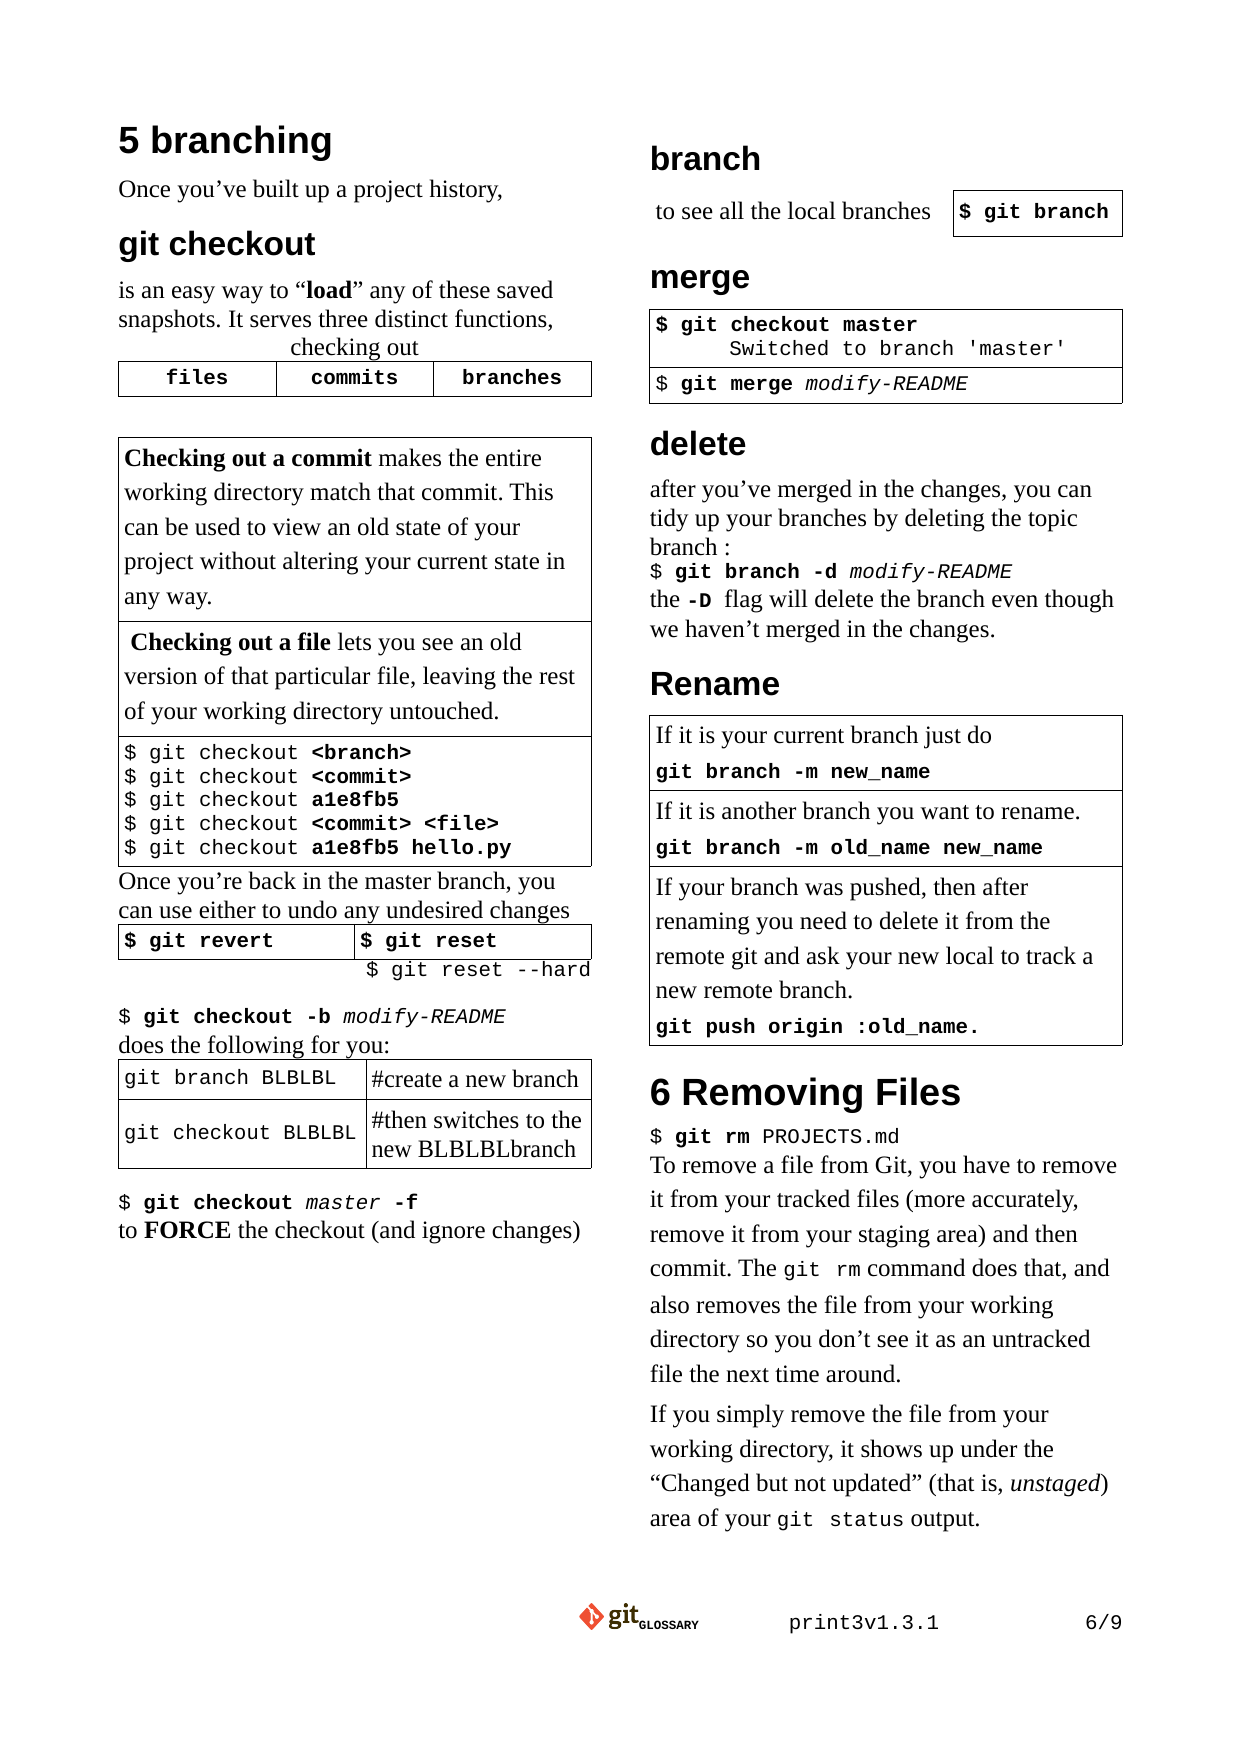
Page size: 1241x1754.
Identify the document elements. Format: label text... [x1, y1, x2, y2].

text If you simply remove the file from your working directory, it shows up under the “Changed but not updated” (that is, unstaged) area of your git status output. [649, 1399, 1122, 1534]
subtitle delete [649, 423, 1122, 462]
table_header $ git branch [954, 191, 1122, 236]
table_header $ git revert [119, 925, 354, 959]
text checking out [118, 332, 591, 361]
table_header $ git checkout master Switched to branch 'master' [650, 310, 1122, 367]
table_cell $ git merge modify-README [650, 368, 1122, 402]
table_header If it is your current branch just do git branch -m new_name [650, 716, 1122, 790]
table_cell If it is another branch you want to rename. git branch -m old_name new_name [650, 791, 1122, 866]
subtitle branch [649, 139, 1122, 178]
table_header to see all the local branches [650, 190, 953, 236]
text after you’ve merged in the changes, you can tidy up your branches by deleting the topic branch : [649, 474, 1122, 561]
text To remove a file from Git, you have to remove it from your tracked files (more accurately, remove it from your staging area) and then commit. The git rm command does that, and also removes the file from your working directory so you don’t see it as an untracked file the next time around. [649, 1150, 1122, 1388]
subtitle git checkout [118, 224, 591, 262]
table_cell #then switches to the new BLBLBLbranch [367, 1100, 591, 1168]
table_header Checking out a commit makes the entire working directory match that commit. This can be used to view an old state of your project without altering your current state in any way. [119, 438, 591, 621]
table_cell Checking out a file lets you see an old version of that particular file, leaving the rest of your working directory untouched. [119, 622, 591, 736]
text Once you’re back in the master branch, you can use either to undo any undesired changes [118, 867, 591, 924]
table_cell If your branch was pushed, then after renaming you need to delete it from the remote git and ask your new local to track a new remote branch. git push origin :old_name. [650, 867, 1122, 1045]
table_cell git checkout BLBLBL [119, 1100, 366, 1168]
subtitle Rename [649, 664, 1122, 702]
table_header files [119, 362, 276, 396]
text is an easy way to “load” any of these saved snapshots. It serves three distinct functions, [118, 275, 591, 332]
table_cell $ git checkout <branch> $ git checkout <commit> $ git checkout a1e8fb5 $ git checkout <commit> <file> $ git checkout a1e8fb5 hello.py [119, 737, 591, 866]
picture [579, 1603, 639, 1630]
text does the following for you: [118, 1030, 591, 1059]
text to FORCE the checkout (and ignore changes) [118, 1216, 591, 1244]
subtitle 5 branching [118, 118, 591, 162]
subtitle 6 Removing Files [649, 1070, 1122, 1114]
text $ git checkout master -f [118, 1192, 591, 1216]
text $ git checkout -b modify-README [118, 1006, 591, 1030]
table_header commits [277, 362, 433, 396]
text the -D flag will delete the branch even though we haven’t merged in the changes. [649, 584, 1122, 643]
text $ git rm PROJECTS.md [649, 1126, 1122, 1150]
table_header #create a new branch [367, 1060, 591, 1099]
subtitle merge [649, 257, 1122, 296]
table_header git branch BLBLBL [119, 1060, 366, 1099]
text $ git branch -d modify-README [649, 561, 1122, 584]
table_header $ git reset [355, 925, 591, 959]
text Once you’ve built up a project history, [118, 174, 591, 203]
text $ git reset --hard [118, 960, 591, 983]
table_header branches [434, 362, 591, 396]
